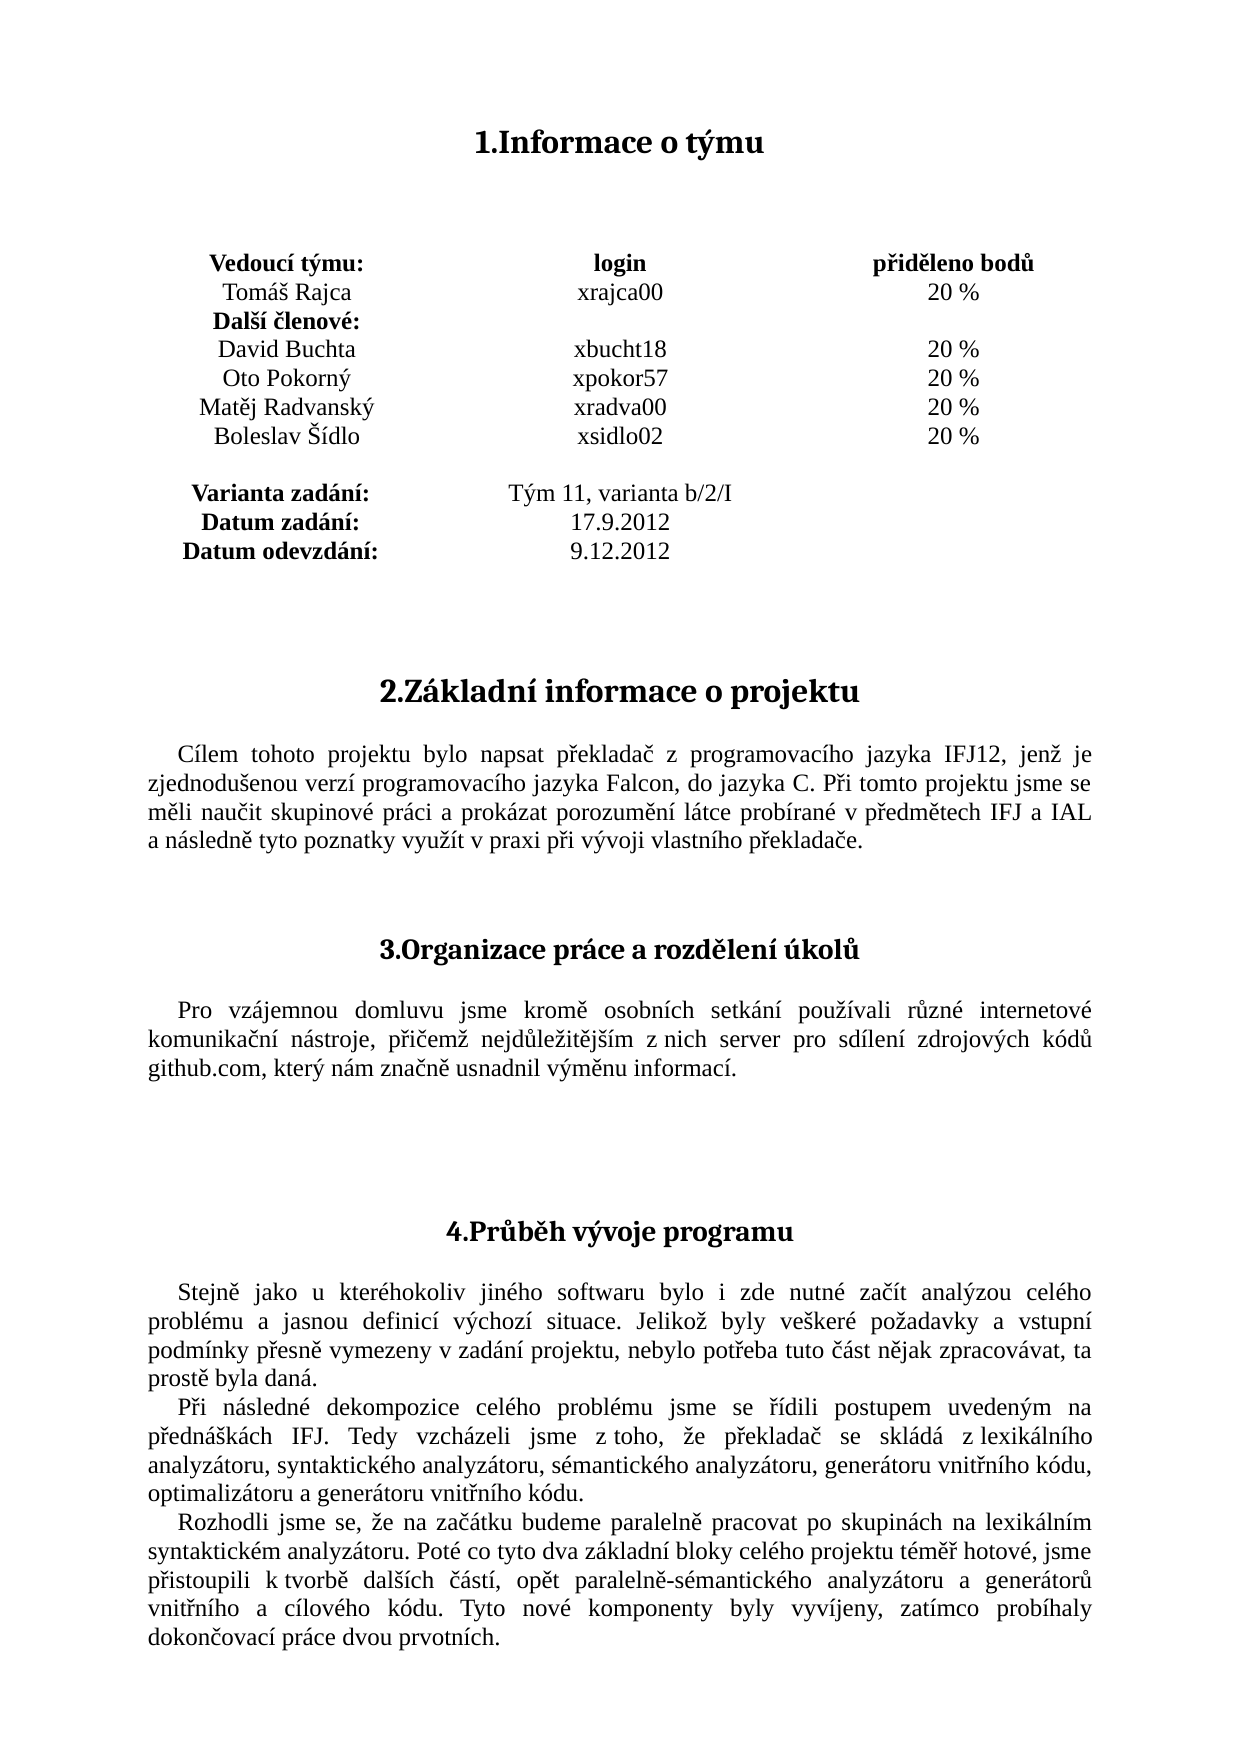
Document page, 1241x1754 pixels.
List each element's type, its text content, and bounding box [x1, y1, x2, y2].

text Pro vzájemnou domluvu jsme kromě osobních setkání používali různé internetové komunikační nástroje, přičemž nejdůležitějším z nich server pro sdílení zdrojových kódů github.com, který nám značně usnadnil výměnu informací. [148, 995, 1093, 1081]
text Matěj Radvanský [148, 392, 426, 421]
text Oto Pokorný [148, 363, 426, 392]
text David Buchta [148, 334, 426, 363]
text Cílem tohoto projektu bylo napsat překladač z programovacího jazyka IFJ12, jenž je zjednodušenou verzí programovacího jazyka Falcon, do jazyka C. Při tomto projektu jsme se měli naučit skupinové práci a prokázat porozumění látce probírané v předmětech IFJ a IAL a následně tyto poznatky využít v praxi při vývoji vlastního překladače. [148, 739, 1093, 854]
text Stejně jako u kteréhokoliv jiného softwaru bylo i zde nutné začít analýzou celého problému a jasnou definicí výchozí situace. Jelikož byly veškeré požadavky a vstupní podmínky přesně vymezeny v zadání projektu, nebylo potřeba tuto část nějak zpracovávat, ta prostě byla daná. [148, 1277, 1093, 1392]
subtitle Organizace práce a rozdělení úkolů [148, 933, 1093, 966]
text xrajca00 [499, 277, 741, 306]
text 20 % [814, 363, 1093, 392]
text Rozhodli jsme se, že na začátku budeme paralelně pracovat po skupinách na lexikálním syntaktickém analyzátoru. Poté co tyto dva základní bloky celého projektu téměř hotové, jsme přistoupili k tvorbě dalších částí, opět paralelně-sémantického analyzátoru a generátorů vnitřního a cílového kódu. Tyto nové komponenty byly vyvíjeny, zatímco probíhaly dokončovací práce dvou prvotních. [148, 1507, 1093, 1651]
text 20 % [814, 334, 1093, 363]
subtitle Informace o týmu [148, 124, 1093, 162]
text 20 % [814, 421, 1093, 449]
text Tomáš Rajca [148, 277, 426, 306]
text 20 % [814, 277, 1093, 306]
subtitle Průběh vývoje programu [148, 1215, 1093, 1248]
text Varianta zadání: Tým 11, varianta b/2/I [148, 478, 1093, 507]
text xsidlo02 [499, 421, 741, 449]
text 20 % [814, 392, 1093, 421]
text xbucht18 [499, 334, 741, 363]
text Při následné dekompozice celého problému jsme se řídili postupem uvedeným na přednáškách IFJ. Tedy vzcházeli jsme z toho, že překladač se skládá z lexikálního analyzátoru, syntaktického analyzátoru, sémantického analyzátoru, generátoru vnitřního kódu, optimalizátoru a generátoru vnitřního kódu. [148, 1392, 1093, 1507]
text přiděleno bodů [814, 248, 1093, 277]
text xradva00 [499, 392, 741, 421]
text xpokor57 [499, 363, 741, 392]
text Boleslav Šídlo [148, 421, 426, 449]
subtitle Základní informace o projektu [148, 672, 1093, 710]
text Vedoucí týmu: [148, 248, 426, 277]
text Datum zadání: 17.9.2012 [148, 507, 1093, 536]
text login [499, 248, 741, 277]
text Další členové: [148, 306, 426, 334]
text Datum odevzdání: 9.12.2012 [148, 536, 1093, 564]
